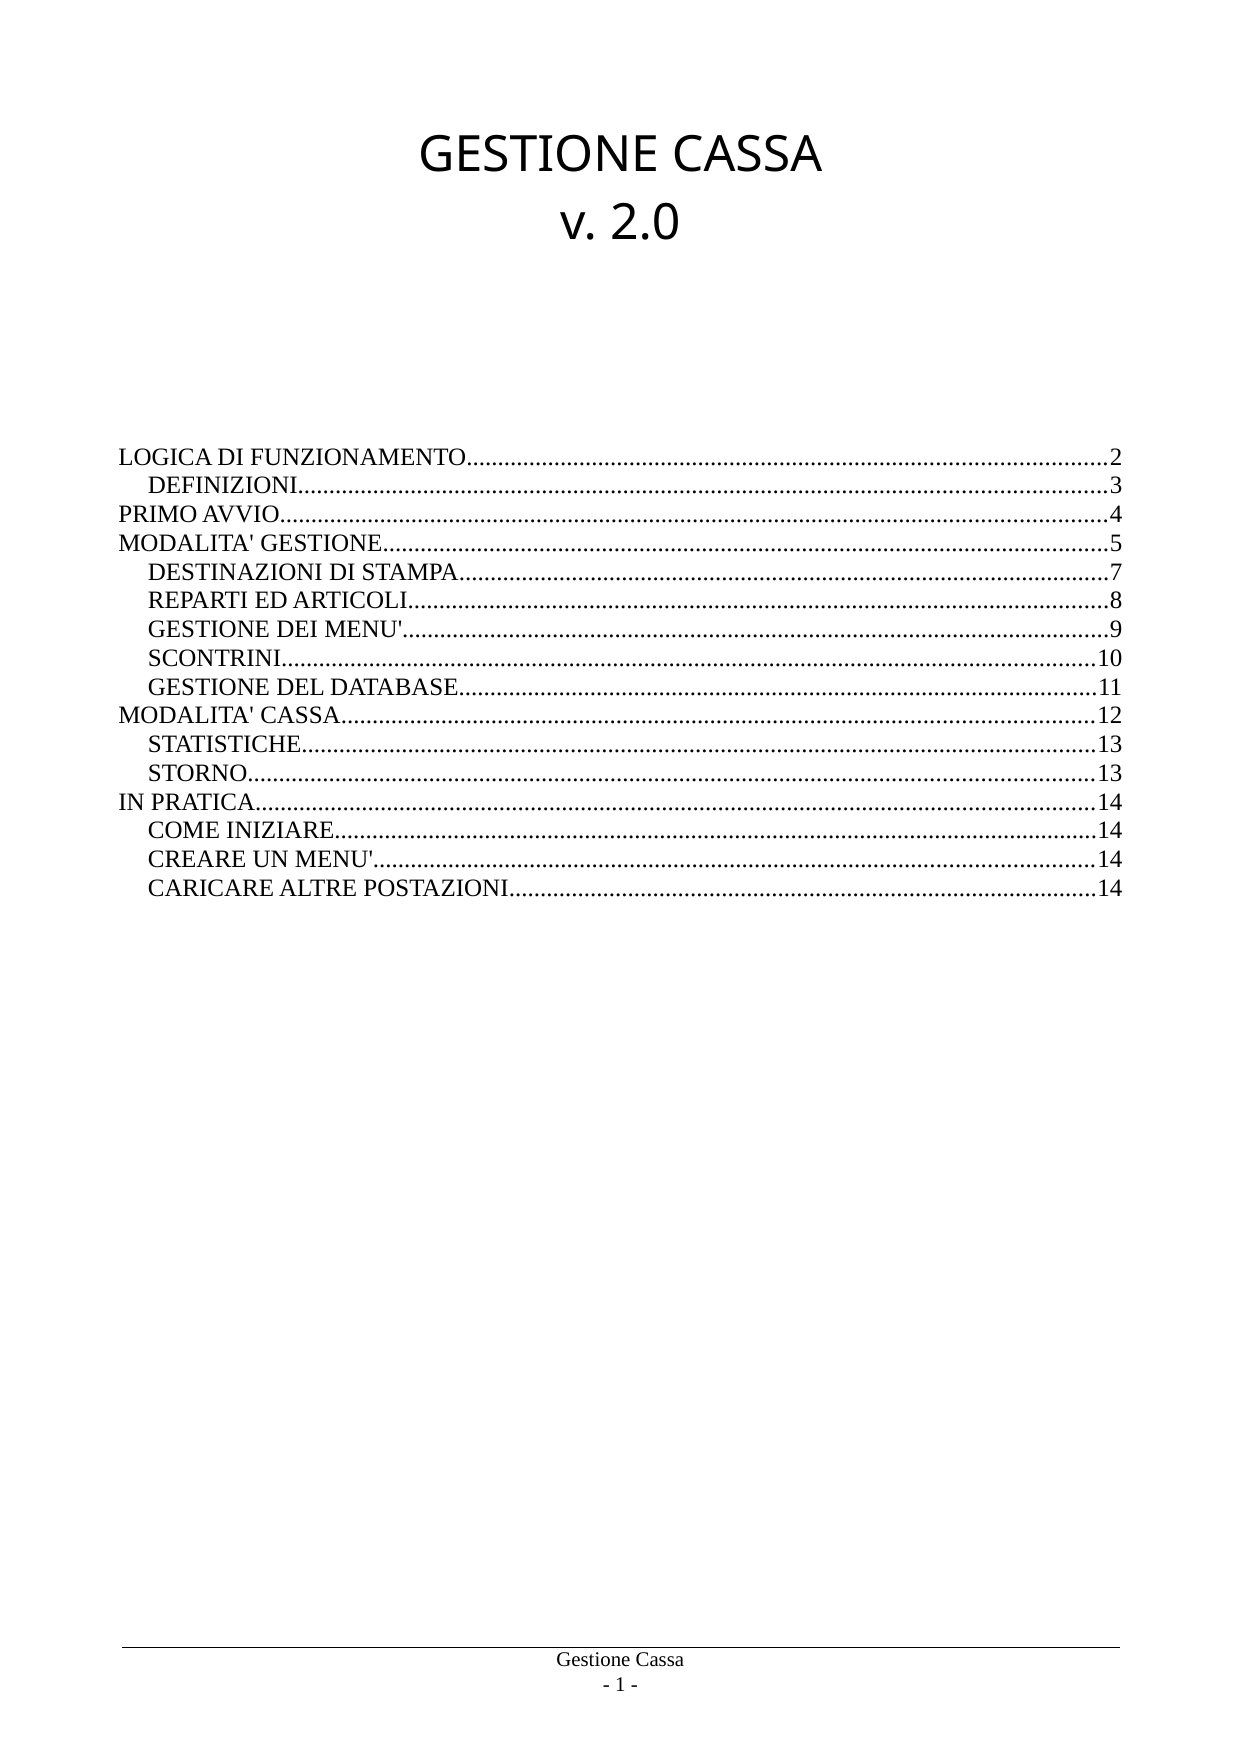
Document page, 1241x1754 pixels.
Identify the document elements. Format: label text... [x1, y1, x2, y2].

text REPARTI ED ARTICOLI 8 [148, 585, 1122, 614]
text PRIMO AVVIO 4 [118, 499, 1122, 528]
text CARICARE ALTRE POSTAZIONI 14 [148, 873, 1122, 902]
text GESTIONE DEL DATABASE 11 [148, 672, 1122, 700]
text GESTIONE CASSA [118, 118, 1122, 186]
text CREARE UN MENU' 14 [148, 844, 1122, 873]
text IN PRATICA 14 [118, 787, 1122, 815]
text DESTINAZIONI DI STAMPA 7 [148, 557, 1122, 585]
text STATISTICHE 13 [148, 729, 1122, 758]
text LOGICA DI FUNZIONAMENTO 2 [118, 442, 1122, 470]
text SCONTRINI 10 [148, 643, 1122, 672]
text MODALITA' CASSA 12 [118, 700, 1122, 729]
text COME INIZIARE 14 [148, 815, 1122, 844]
text DEFINIZIONI 3 [148, 470, 1122, 499]
text v. 2.0 [118, 186, 1122, 254]
text GESTIONE DEI MENU' 9 [148, 614, 1122, 643]
text MODALITA' GESTIONE 5 [118, 528, 1122, 557]
text STORNO 13 [148, 758, 1122, 787]
